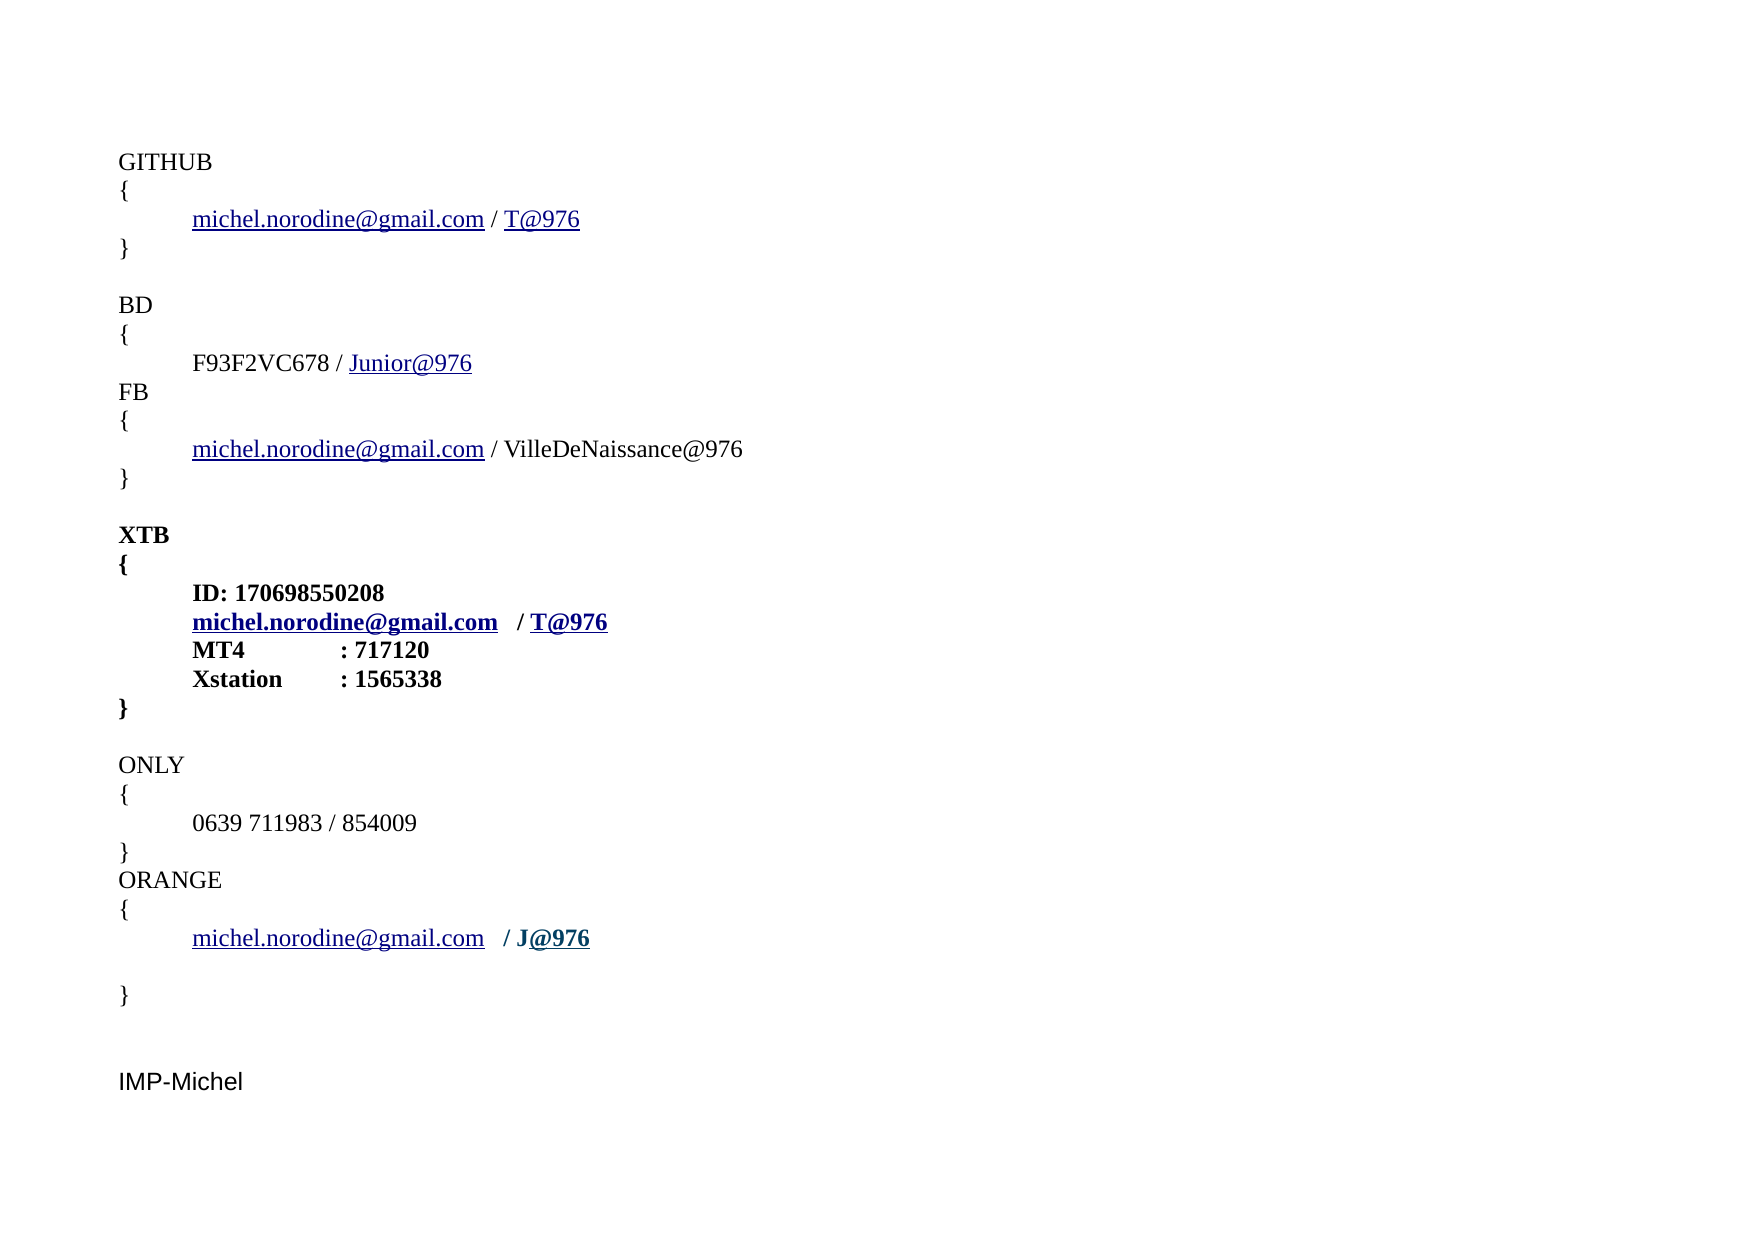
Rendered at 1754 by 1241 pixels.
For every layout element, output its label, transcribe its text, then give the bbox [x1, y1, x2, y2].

text { [118, 406, 1636, 434]
text XTB [118, 521, 1636, 549]
text ONLY [118, 751, 1636, 779]
text BD [118, 291, 1636, 319]
text GITHUB [118, 147, 1636, 176]
text { [118, 779, 1636, 808]
text F93F2VC678 / Junior@976 [118, 348, 1636, 377]
text } [118, 837, 1636, 866]
text michel.norodine@gmail.com / T@976 [118, 204, 1636, 233]
text { [118, 894, 1636, 923]
text { [118, 319, 1636, 348]
text } [118, 233, 1636, 262]
text ORANGE [118, 866, 1636, 894]
text ID: 170698550208 [118, 578, 1636, 607]
text IMP-Michel [118, 1067, 1636, 1096]
text 0639 711983 / 854009 [118, 808, 1636, 837]
text } [118, 981, 1636, 1009]
text { [118, 549, 1636, 578]
text FB [118, 377, 1636, 406]
text { [118, 176, 1636, 204]
text michel.norodine@gmail.com / J@976 [118, 923, 1636, 952]
text MT4 : 717120 [118, 636, 1636, 664]
text } [118, 693, 1636, 722]
text michel.norodine@gmail.com / T@976 [118, 607, 1636, 636]
text } [118, 463, 1636, 492]
text michel.norodine@gmail.com / VilleDeNaissance@976 [118, 434, 1636, 463]
text Xstation : 1565338 [118, 664, 1636, 693]
